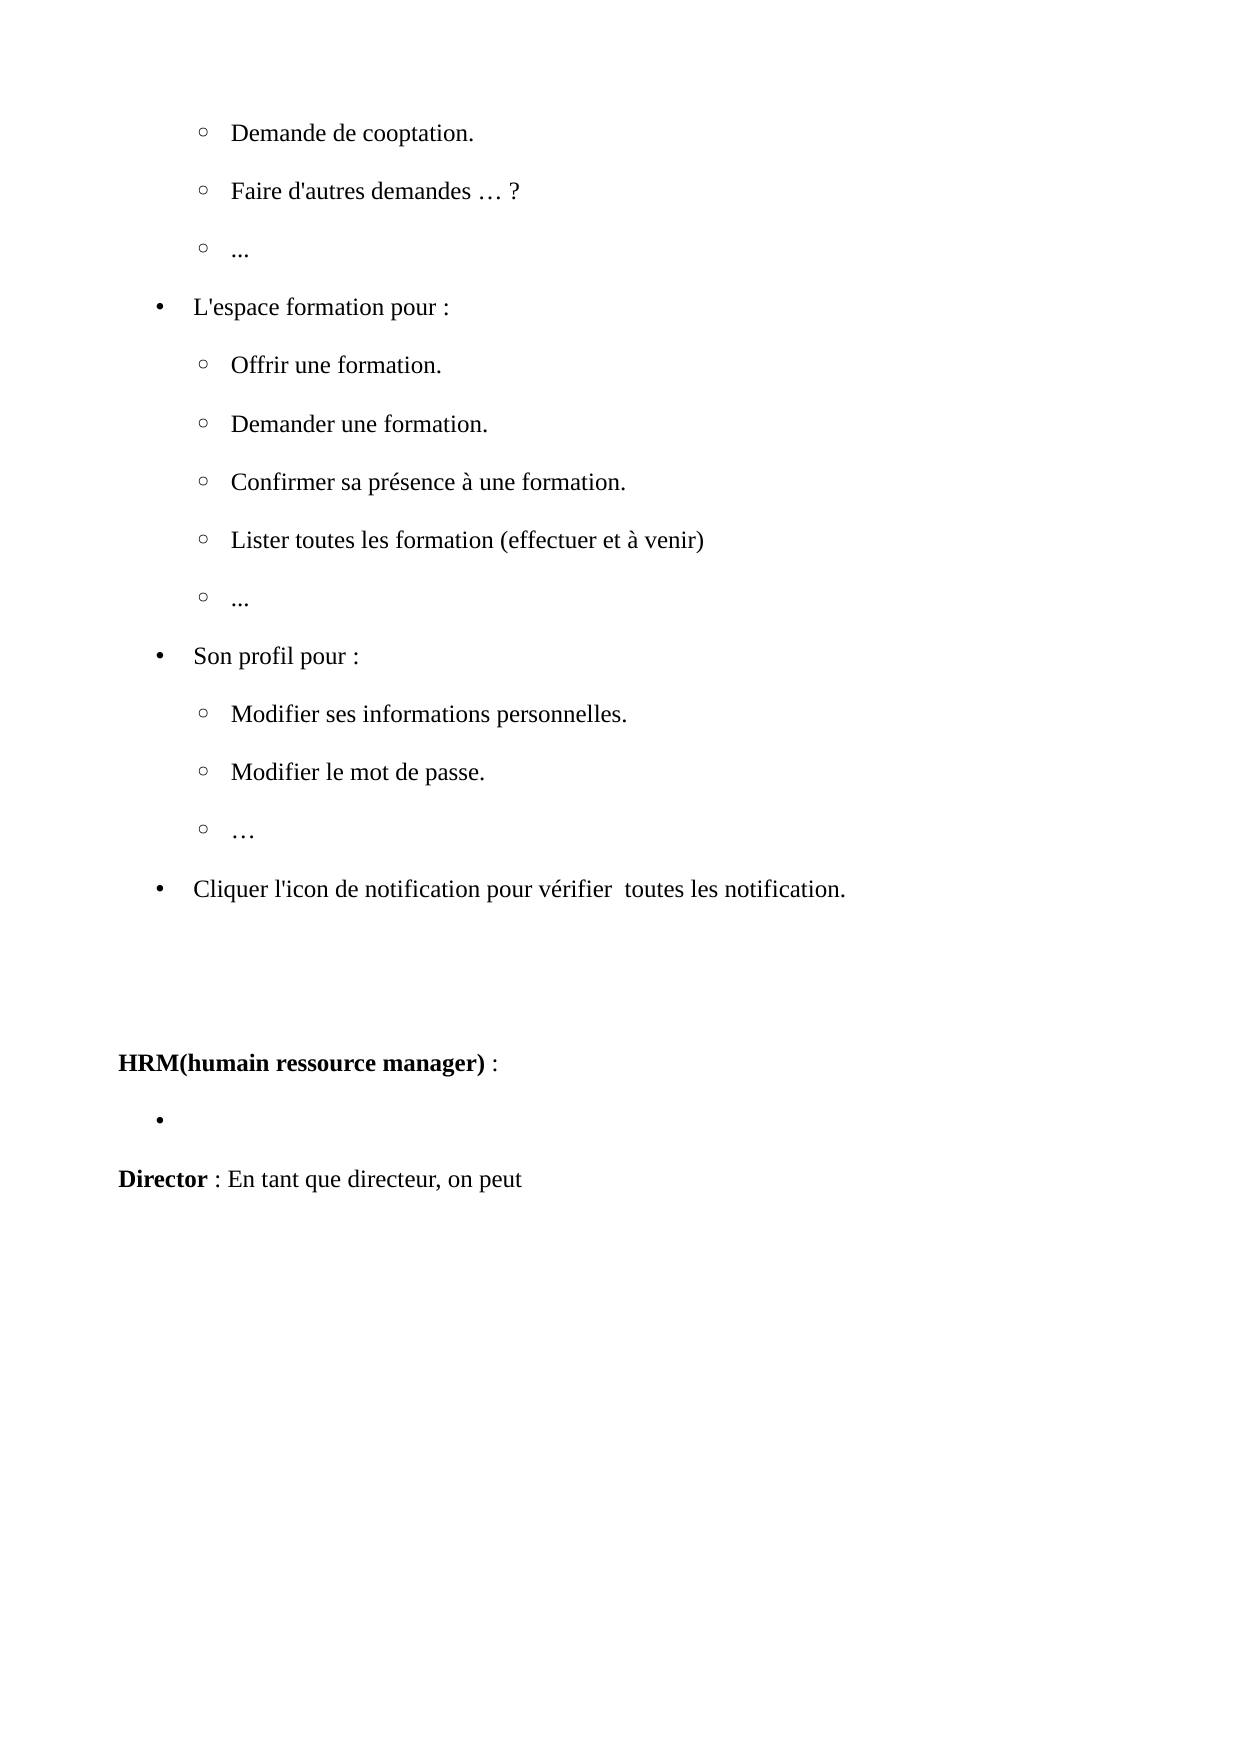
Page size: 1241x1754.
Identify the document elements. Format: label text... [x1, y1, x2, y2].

list Offrir une formation. [193, 351, 1122, 379]
list ... [193, 583, 1122, 612]
text Director : En tant que directeur, on peut [118, 1164, 1080, 1193]
list Demander une formation. [193, 409, 1122, 437]
list Confirmer sa présence à une formation. [193, 467, 1122, 496]
list ... [193, 234, 1122, 263]
list L'espace formation pour : [156, 292, 1122, 321]
list Cliquer l'icon de notification pour vérifier toutes les notification. [156, 874, 1122, 902]
list Son profil pour : [156, 641, 1122, 670]
list Modifier le mot de passe. [193, 757, 1122, 786]
text HRM(humain ressource manager) : [118, 1048, 1080, 1077]
list Lister toutes les formation (effectuer et à venir) [193, 525, 1122, 554]
list Modifier ses informations personnelles. [193, 699, 1122, 728]
list … [193, 816, 1122, 844]
list Faire d'autres demandes … ? [193, 176, 1122, 205]
list Demande de cooptation. [193, 118, 1122, 147]
